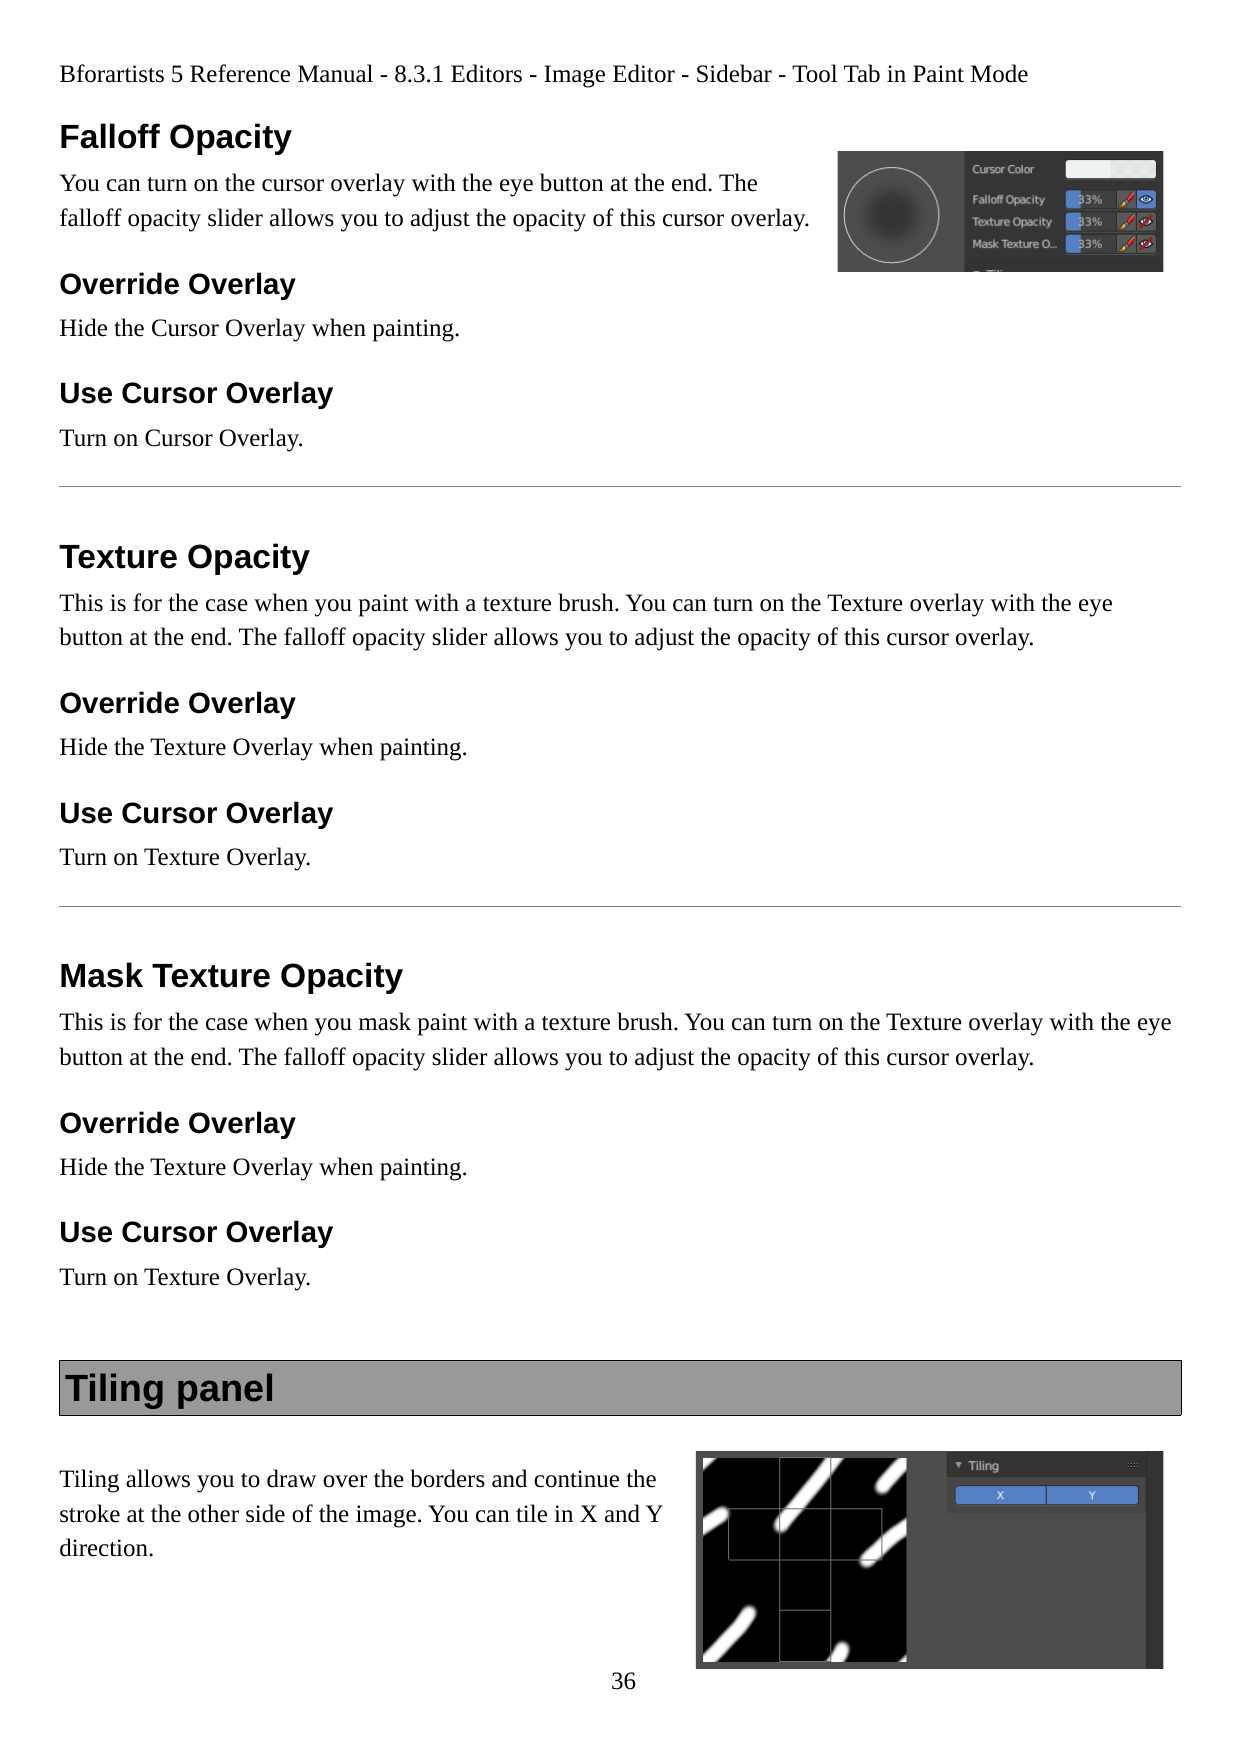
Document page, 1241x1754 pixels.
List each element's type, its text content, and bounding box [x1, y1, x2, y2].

picture [695, 1451, 1164, 1669]
text Hide the Texture Overlay when painting. [59, 732, 1181, 761]
subtitle Use Cursor Overlay [59, 796, 1181, 830]
subtitle Mask Texture Opacity [59, 956, 1181, 995]
subtitle Override Overlay [59, 267, 1181, 300]
text Tiling allows you to draw over the borders and continue the stroke at the other side of the image. You can tile in X and Y direction. [59, 1464, 695, 1562]
text Hide the Texture Overlay when painting. [59, 1152, 1181, 1181]
subtitle Use Cursor Overlay [59, 1215, 1181, 1249]
text This is for the case when you paint with a texture brush. You can turn on the Texture overlay with the eye button at the end. The falloff opacity slider allows you to adjust the opacity of this cursor overlay. [59, 588, 1181, 651]
subtitle Override Overlay [59, 686, 1181, 720]
subtitle Falloff Opacity [59, 117, 1181, 156]
text This is for the case when you mask paint with a texture brush. You can turn on the Texture overlay with the eye button at the end. The falloff opacity slider allows you to adjust the opacity of this cursor overlay. [59, 1007, 1181, 1071]
subtitle Override Overlay [59, 1106, 1181, 1139]
text Turn on Cursor Overlay. [59, 423, 1181, 451]
picture [837, 151, 1164, 272]
text Turn on Texture Overlay. [59, 1262, 1181, 1290]
text You can turn on the cursor overlay with the eye button at the end. The falloff opacity slider allows you to adjust the opacity of this cursor overlay. [59, 168, 837, 232]
subtitle Texture Opacity [59, 537, 1181, 575]
subtitle Use Cursor Overlay [59, 376, 1181, 410]
text Hide the Cursor Overlay when painting. [59, 313, 1181, 342]
text Turn on Texture Overlay. [59, 842, 1181, 871]
table_header Tiling panel [60, 1361, 1181, 1415]
